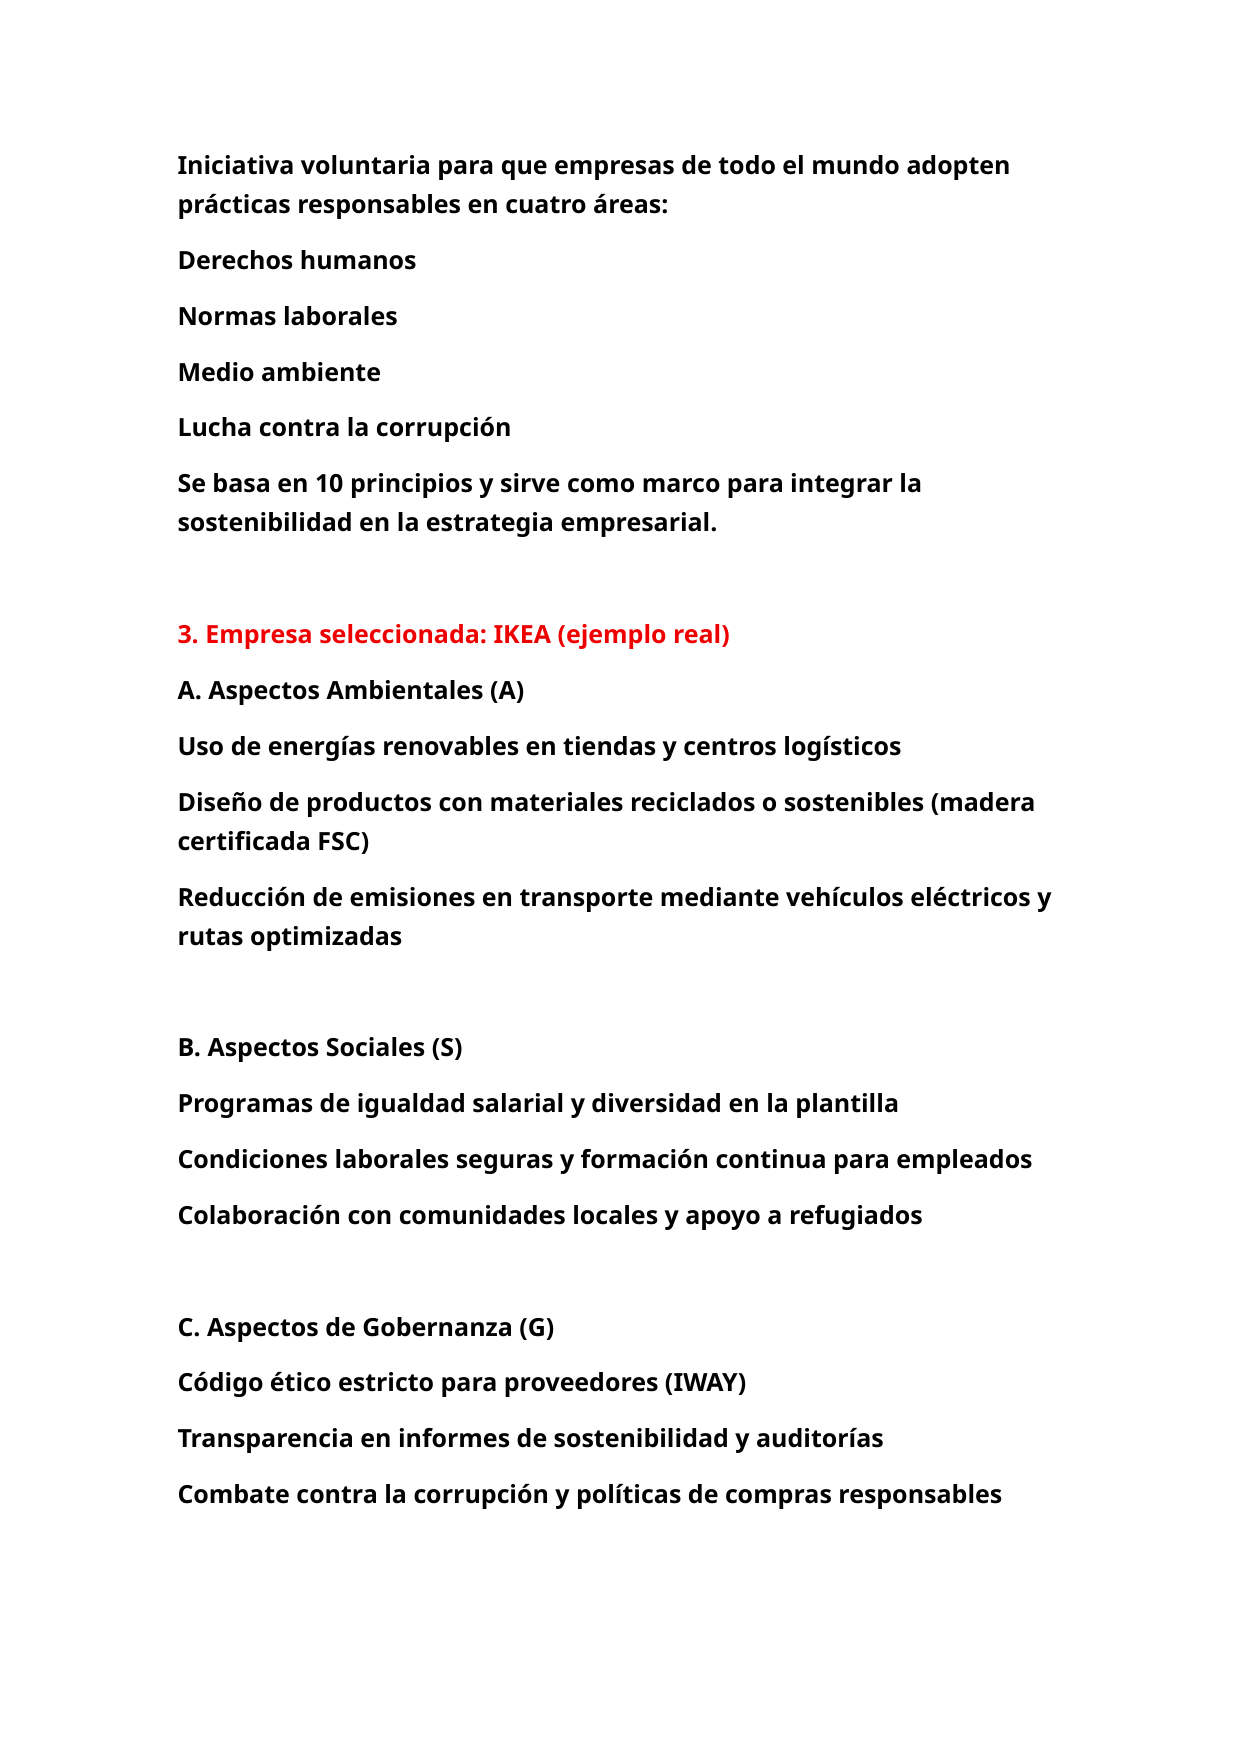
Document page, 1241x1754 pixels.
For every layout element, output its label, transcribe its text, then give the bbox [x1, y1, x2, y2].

text Código ético estricto para proveedores (IWAY) [177, 1365, 1063, 1399]
text Colaboración con comunidades locales y apoyo a refugiados [177, 1198, 1063, 1232]
text 3. Empresa seleccionada: IKEA (ejemplo real) [177, 617, 1063, 651]
text Lucha contra la corrupción [177, 410, 1063, 444]
text Derechos humanos [177, 243, 1063, 277]
text B. Aspectos Sociales (S) [177, 1030, 1063, 1064]
text C. Aspectos de Gobernanza (G) [177, 1309, 1063, 1343]
text Diseño de productos con materiales reciclados o sostenibles (madera certificada FSC) [177, 784, 1063, 857]
text Medio ambiente [177, 354, 1063, 388]
text Normas laborales [177, 298, 1063, 332]
text Uso de energías renovables en tiendas y centros logísticos [177, 728, 1063, 762]
text Combate contra la corrupción y políticas de compras responsables [177, 1477, 1063, 1511]
text A. Aspectos Ambientales (A) [177, 673, 1063, 707]
text Iniciativa voluntaria para que empresas de todo el mundo adopten prácticas responsables en cuatro áreas: [177, 148, 1063, 221]
text Programas de igualdad salarial y diversidad en la plantilla [177, 1086, 1063, 1120]
text Transparencia en informes de sostenibilidad y auditorías [177, 1421, 1063, 1455]
text Reducción de emisiones en transporte mediante vehículos eléctricos y rutas optimizadas [177, 879, 1063, 952]
text Se basa en 10 principios y sirve como marco para integrar la sostenibilidad en la estrategia empresarial. [177, 466, 1063, 539]
text Condiciones laborales seguras y formación continua para empleados [177, 1142, 1063, 1176]
